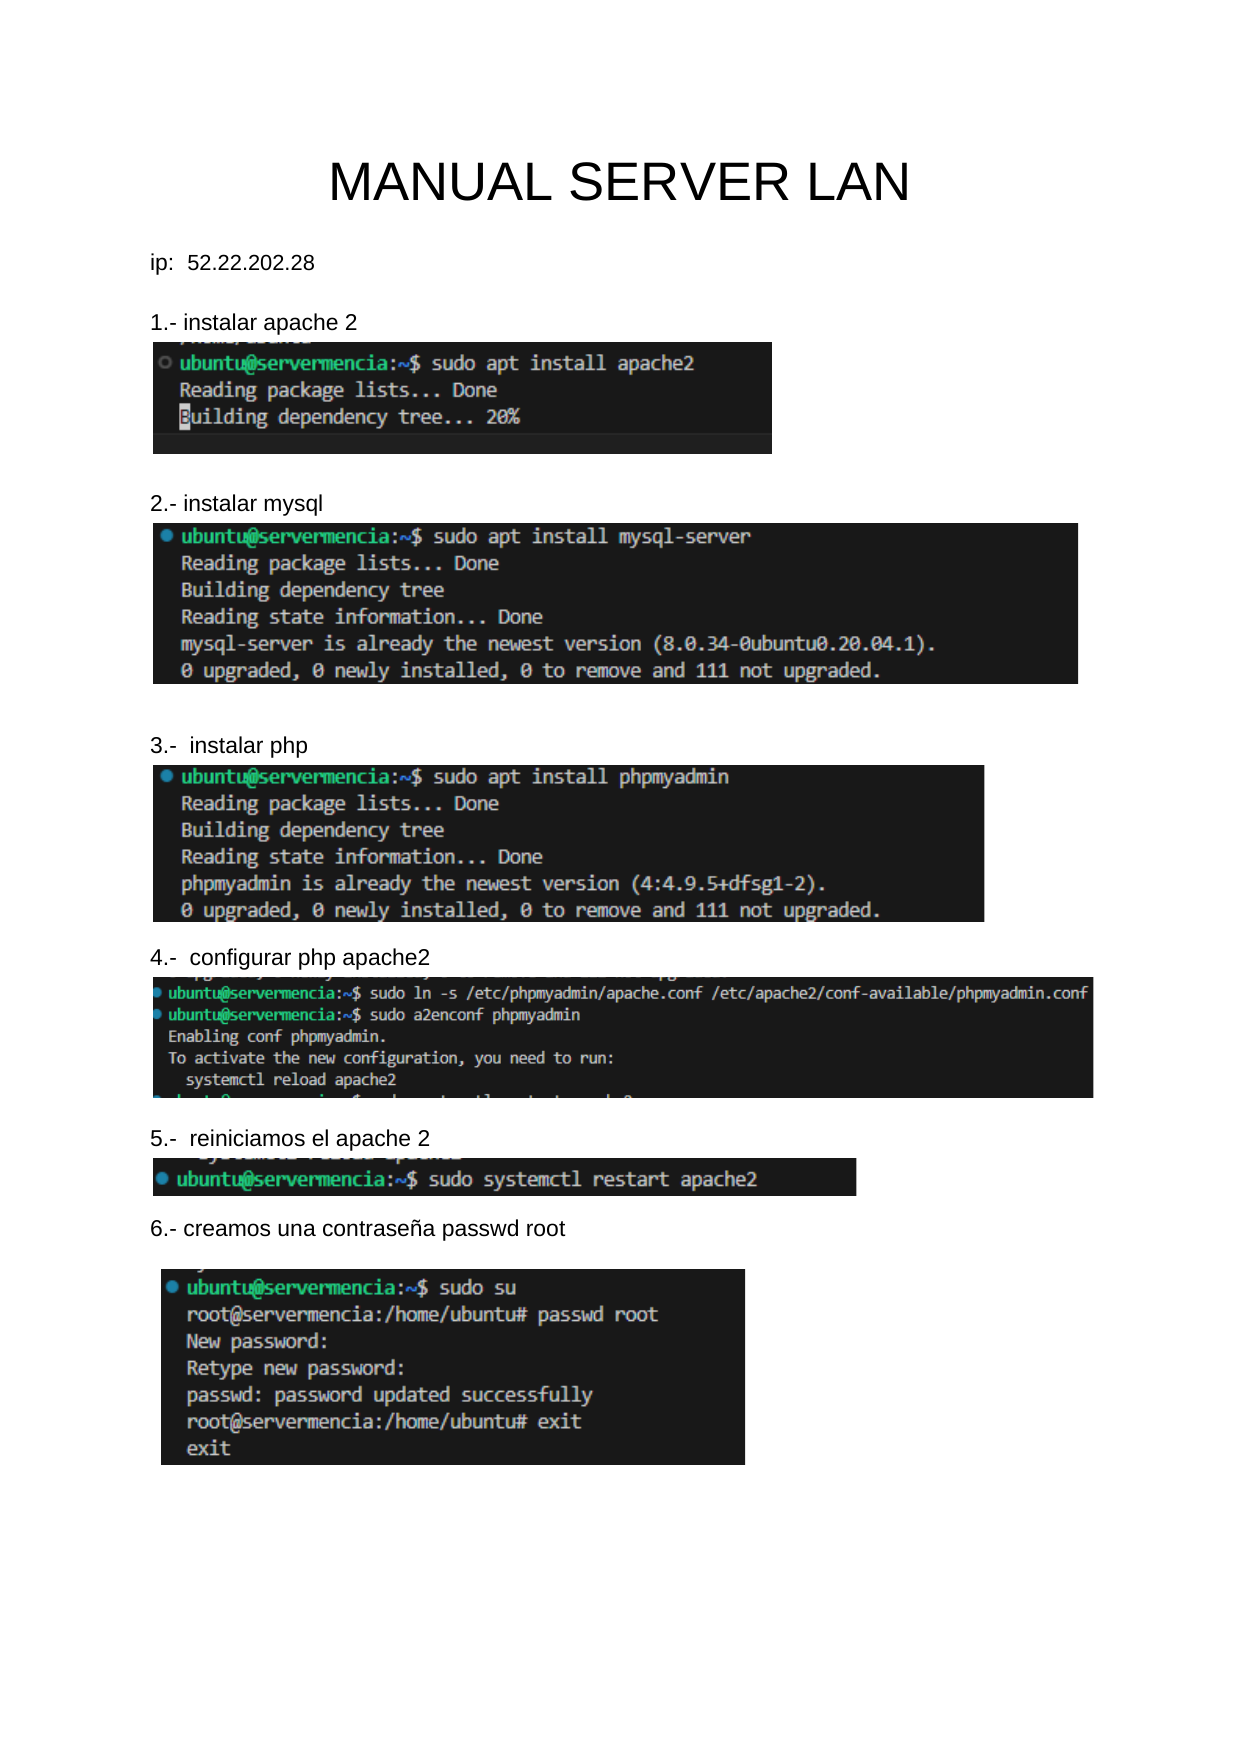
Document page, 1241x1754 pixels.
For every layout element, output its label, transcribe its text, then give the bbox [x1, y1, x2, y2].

picture [161, 1269, 746, 1465]
title MANUAL SERVER LAN [150, 150, 1090, 212]
text 2.- instalar mysql [150, 490, 1090, 517]
text 4.- configurar php apache2 [150, 943, 1090, 970]
picture [153, 977, 1094, 1098]
picture [153, 342, 772, 454]
picture [153, 523, 1079, 684]
text ip: 52.22.202.28 [150, 249, 1090, 275]
text 6.- creamos una contraseña passwd root [150, 1215, 1090, 1242]
picture [153, 1158, 857, 1196]
text 1.- instalar apache 2 [150, 309, 1090, 336]
text 3.- instalar php [150, 732, 1090, 758]
text 5.- reiniciamos el apache 2 [150, 1125, 1090, 1151]
picture [153, 765, 985, 922]
